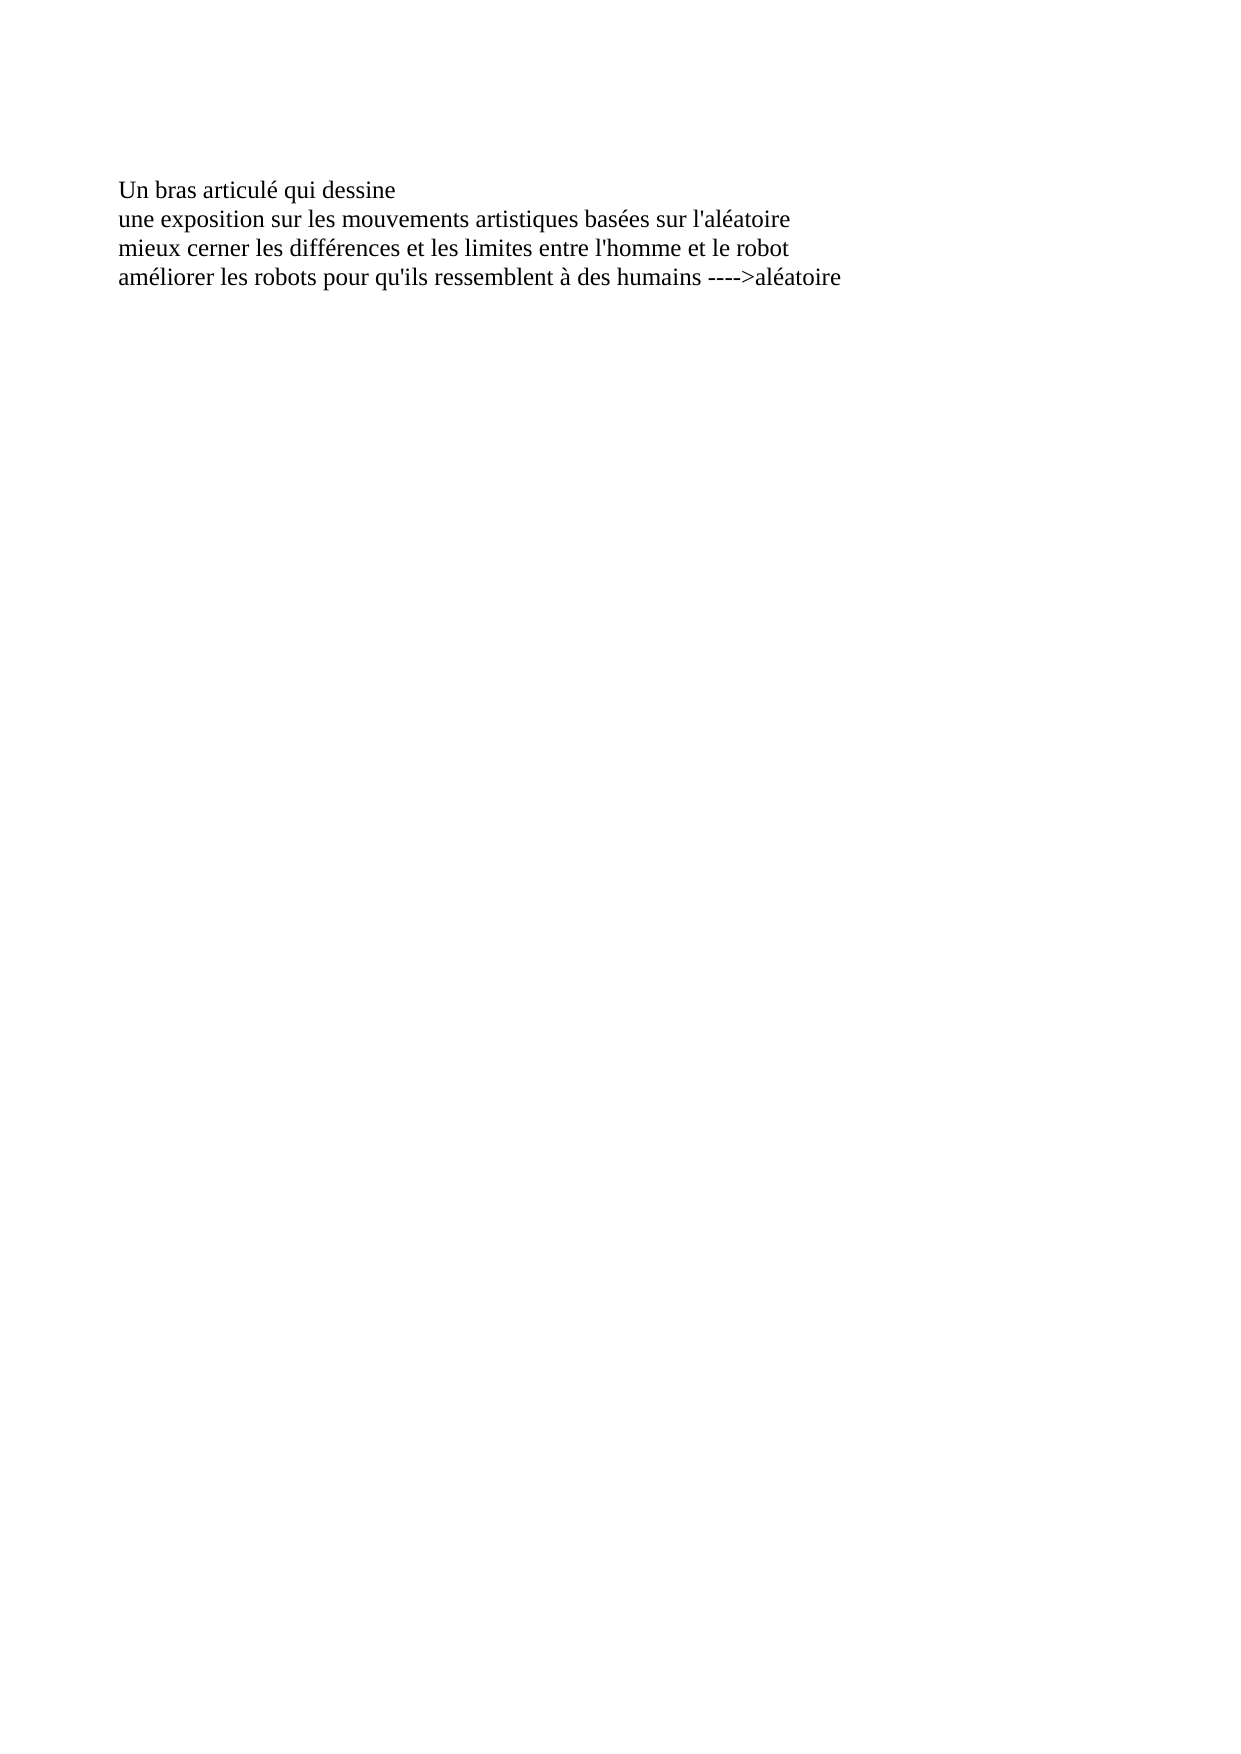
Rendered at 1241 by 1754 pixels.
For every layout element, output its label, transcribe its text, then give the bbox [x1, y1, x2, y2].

text Un bras articulé qui dessine [118, 176, 1122, 204]
text améliorer les robots pour qu'ils ressemblent à des humains ---->aléatoire [118, 262, 1122, 291]
text une exposition sur les mouvements artistiques basées sur l'aléatoire [118, 204, 1122, 233]
text mieux cerner les différences et les limites entre l'homme et le robot [118, 233, 1122, 262]
